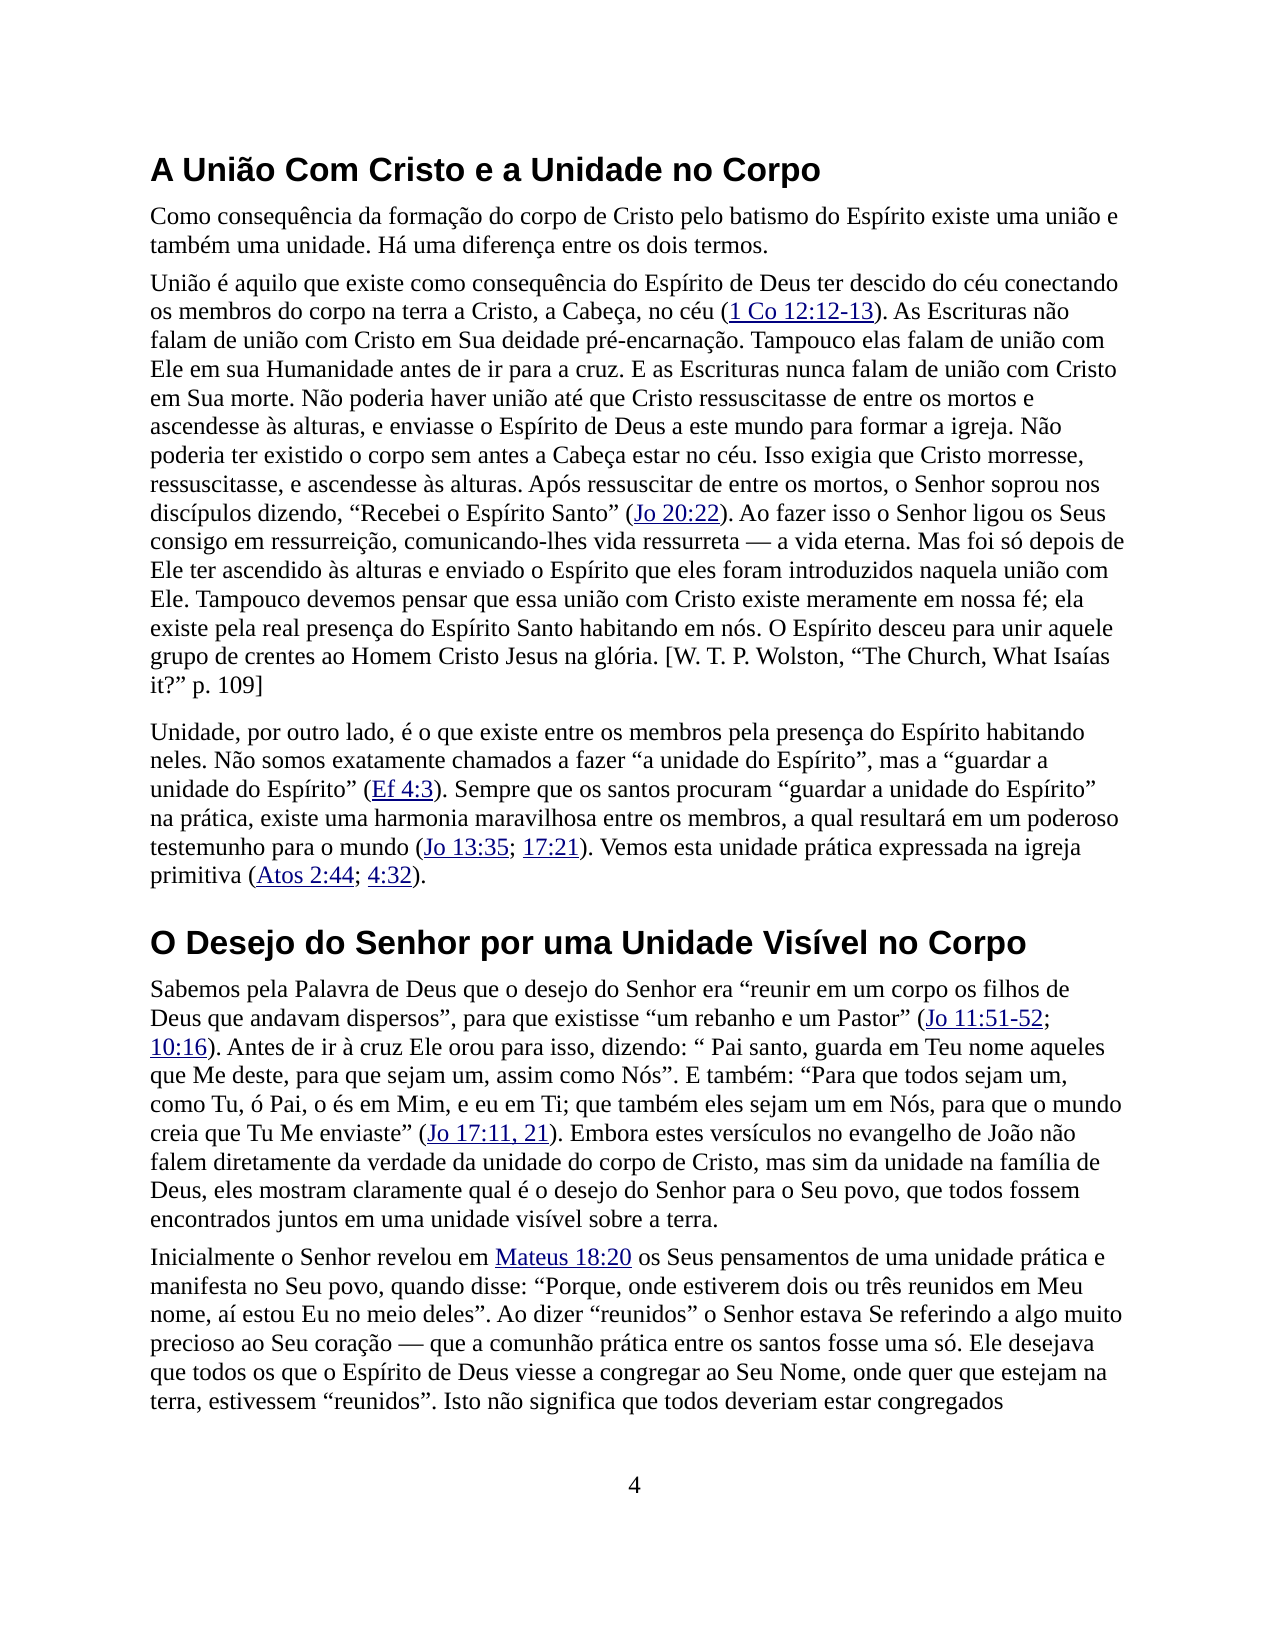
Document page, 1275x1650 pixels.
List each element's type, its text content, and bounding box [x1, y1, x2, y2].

text Unidade, por outro lado, é o que existe entre os membros pela presença do Espírito habitando neles. Não somos exatamente chamados a fazer “a unidade do Espírito”, mas a “guardar a unidade do Espírito” (Ef 4:3). Sempre que os santos procuram “guardar a unidade do Espírito” na prática, existe uma harmonia maravilhosa entre os membros, a qual resultará em um poderoso testemunho para o mundo (Jo 13:35; 17:21). Vemos esta unidade prática expressada na igreja primitiva (Atos 2:44; 4:32). [150, 717, 1125, 889]
text Como consequência da formação do corpo de Cristo pelo batismo do Espírito existe uma união e também uma unidade. Há uma diferença entre os dois termos. [150, 201, 1125, 259]
subtitle O Desejo do Senhor por uma Unidade Visível no Corpo [150, 923, 1125, 962]
text União é aquilo que existe como consequência do Espírito de Deus ter descido do céu conectando os membros do corpo na terra a Cristo, a Cabeça, no céu (1 Co 12:12-13). As Escrituras não falam de união com Cristo em Sua deidade pré-encarnação. Tampouco elas falam de união com Ele em sua Humanidade antes de ir para a cruz. E as Escrituras nunca falam de união com Cristo em Sua morte. Não poderia haver união até que Cristo ressuscitasse de entre os mortos e ascendesse às alturas, e enviasse o Espírito de Deus a este mundo para formar a igreja. Não poderia ter existido o corpo sem antes a Cabeça estar no céu. Isso exigia que Cristo morresse, ressuscitasse, e ascendesse às alturas. Após ressuscitar de entre os mortos, o Senhor soprou nos discípulos dizendo, “Recebei o Espírito Santo” (Jo 20:22). Ao fazer isso o Senhor ligou os Seus consigo em ressurreição, comunicando-lhes vida ressurreta — a vida eterna. Mas foi só depois de Ele ter ascendido às alturas e enviado o Espírito que eles foram introduzidos naquela união com Ele. Tampouco devemos pensar que essa união com Cristo existe meramente em nossa fé; ela existe pela real presença do Espírito Santo habitando em nós. O Espírito desceu para unir aquele grupo de crentes ao Homem Cristo Jesus na glória. [W. T. P. Wolston, “The Church, What Isaías it?” p. 109] [150, 268, 1125, 699]
text Sabemos pela Palavra de Deus que o desejo do Senhor era “reunir em um corpo os filhos de Deus que andavam dispersos”, para que existisse “um rebanho e um Pastor” (Jo 11:51-52; 10:16). Antes de ir à cruz Ele orou para isso, dizendo: “ Pai santo, guarda em Teu nome aqueles que Me deste, para que sejam um, assim como Nós”. E também: “Para que todos sejam um, como Tu, ó Pai, o és em Mim, e eu em Ti; que também eles sejam um em Nós, para que o mundo creia que Tu Me enviaste” (Jo 17:11, 21). Embora estes versículos no evangelho de João não falem diretamente da verdade da unidade do corpo de Cristo, mas sim da unidade na família de Deus, eles mostram claramente qual é o desejo do Senhor para o Seu povo, que todos fossem encontrados juntos em uma unidade visível sobre a terra. [150, 974, 1125, 1233]
subtitle A União Com Cristo e a Unidade no Corpo [150, 150, 1125, 189]
text Inicialmente o Senhor revelou em Mateus 18:20 os Seus pensamentos de uma unidade prática e manifesta no Seu povo, quando disse: “Porque, onde estiverem dois ou três reunidos em Meu nome, aí estou Eu no meio deles”. Ao dizer “reunidos” o Senhor estava Se referindo a algo muito precioso ao Seu coração — que a comunhão prática entre os santos fosse uma só. Ele desejava que todos os que o Espírito de Deus viesse a congregar ao Seu Nome, onde quer que estejam na terra, estivessem “reunidos”. Isto não significa que todos deveriam estar congregados [150, 1242, 1125, 1414]
